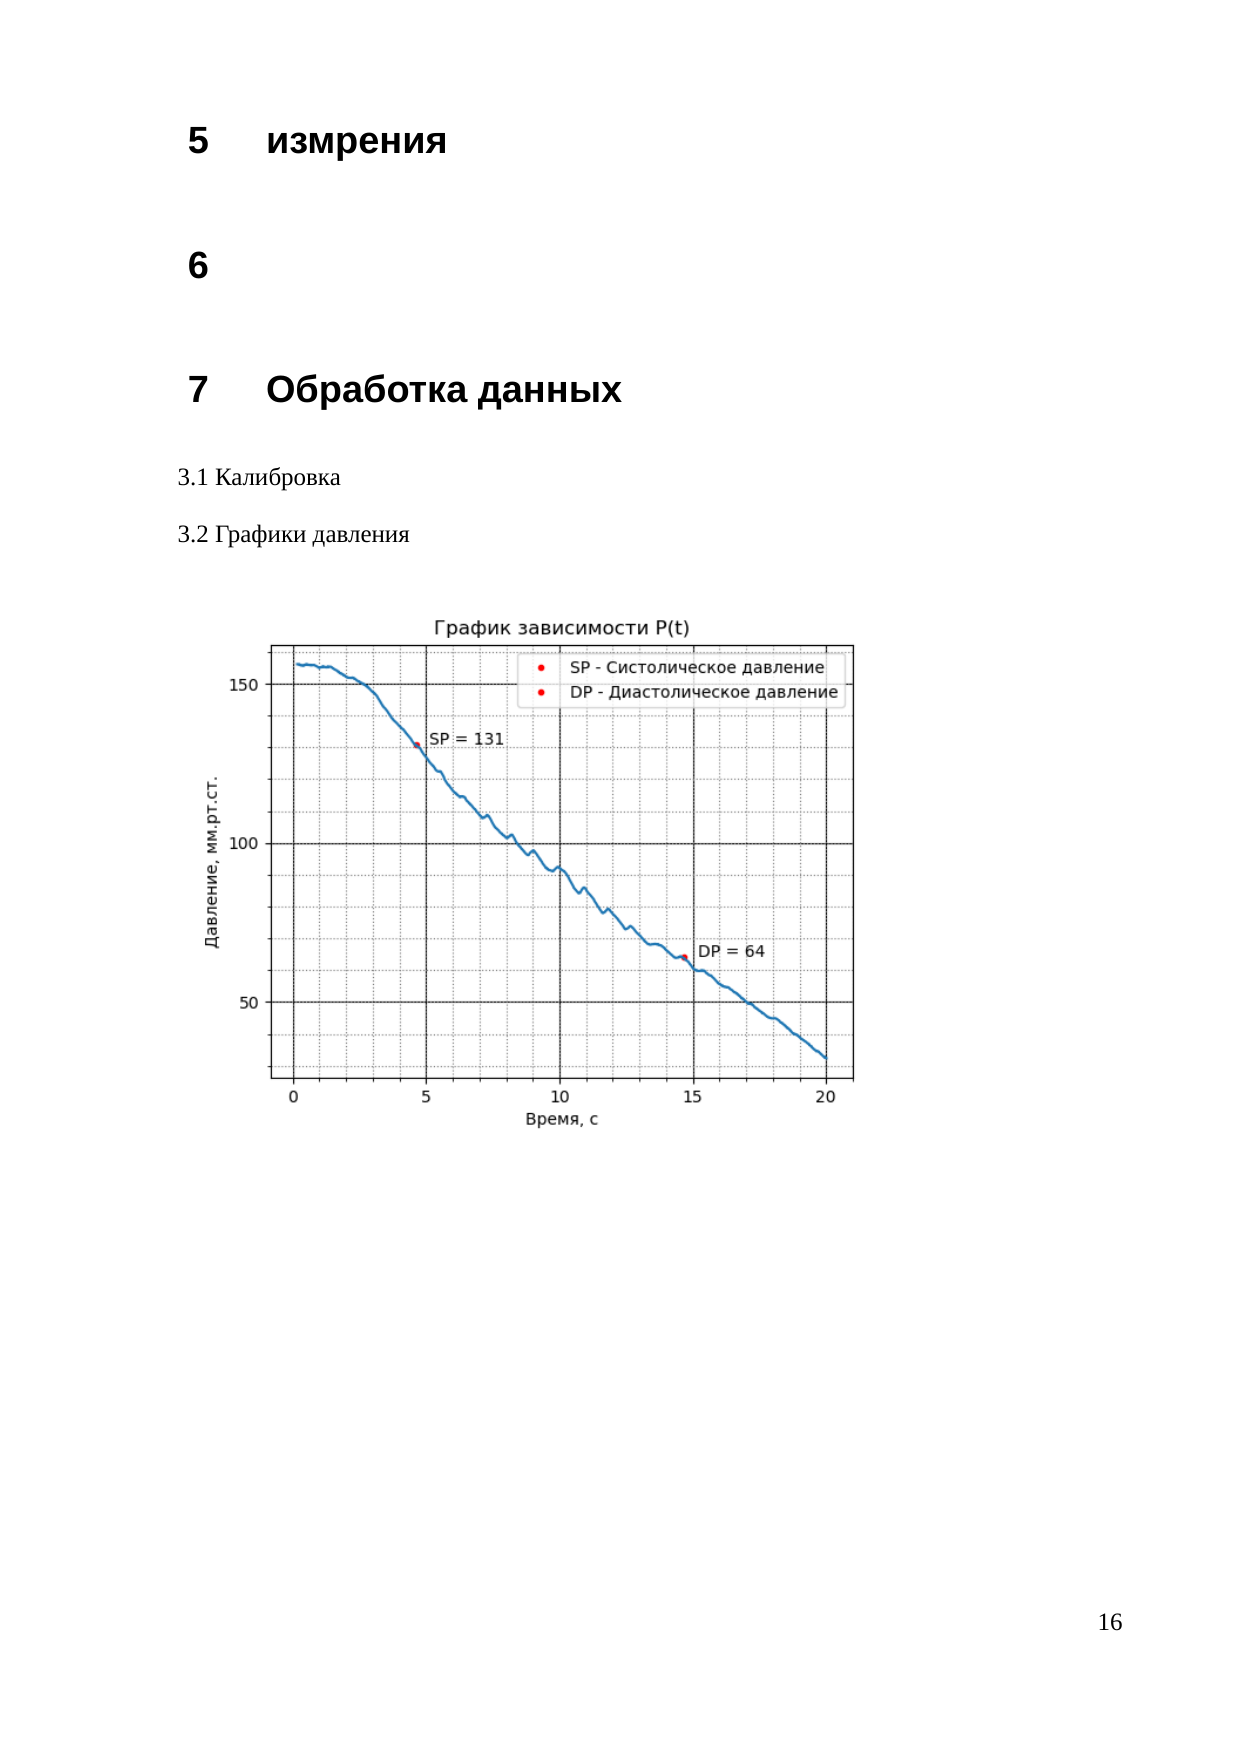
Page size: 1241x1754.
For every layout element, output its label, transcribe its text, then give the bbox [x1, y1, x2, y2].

subtitle измрения [118, 118, 1122, 162]
subtitle Обработка данных [118, 367, 1122, 411]
text 3.2 Графики давления [118, 519, 1110, 548]
picture [177, 577, 928, 1140]
text 3.1 Калибровка [118, 462, 1110, 491]
